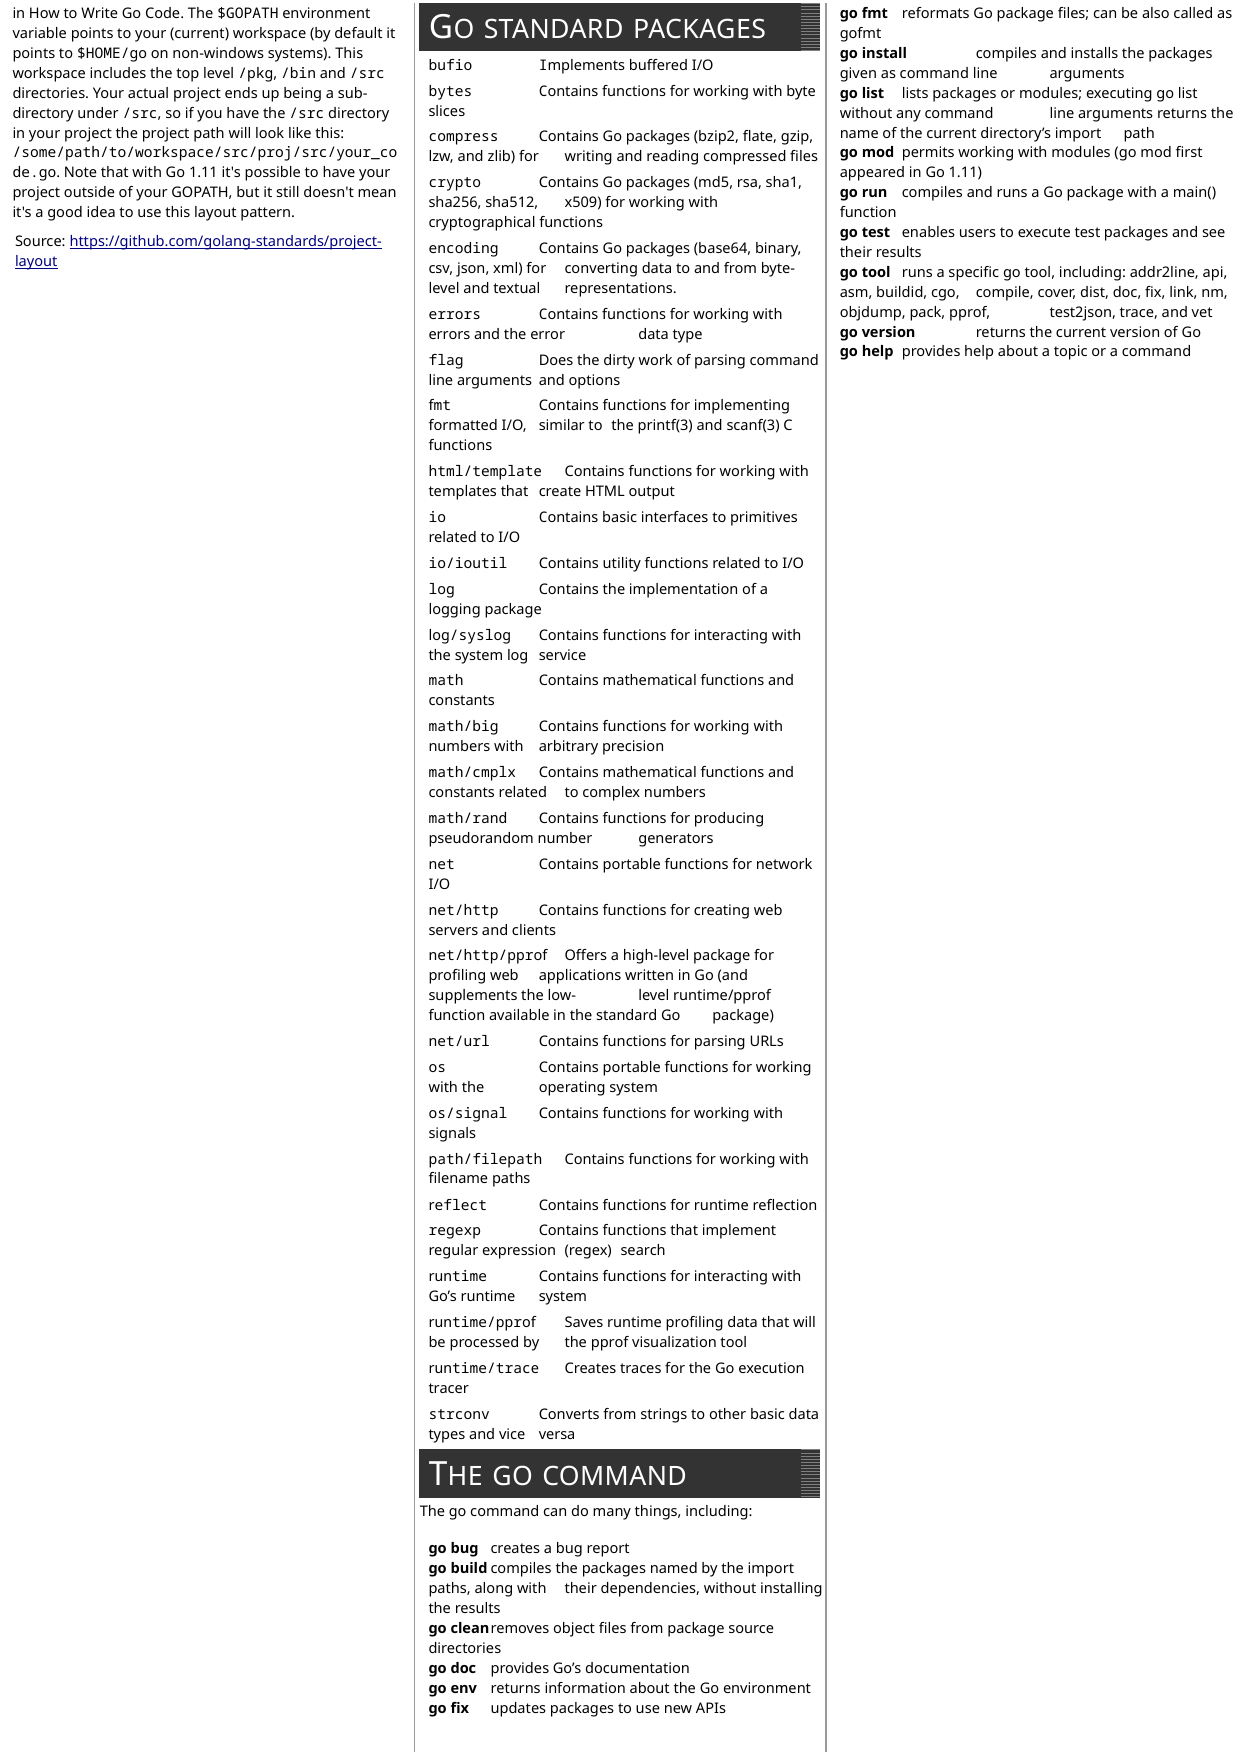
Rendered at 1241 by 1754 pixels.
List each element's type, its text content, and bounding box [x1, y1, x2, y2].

text regexp Contains functions that implement regular expression (regex) search [428, 1220, 823, 1260]
text os Contains portable functions for working with the operating system [428, 1057, 823, 1097]
text encoding Contains Go packages (base64, binary, csv, json, xml) for converting data to and from byte-level and textual representations. [428, 238, 823, 297]
text runtime Contains functions for interacting with Go’s runtime system [428, 1266, 823, 1306]
text net/http/pprof Offers a high-level package for profiling web applications written in Go (and supplements the low- level runtime/pprof function available in the standard Go package) [428, 945, 823, 1025]
text math/cmplx Contains mathematical functions and constants related to complex numbers [428, 762, 823, 802]
text errors Contains functions for working with errors and the error data type [428, 303, 823, 343]
text net Contains portable functions for network I/O [428, 853, 823, 893]
text fmt Contains functions for implementing formatted I/O, similar to the printf(3) and scanf(3) C functions [428, 395, 823, 455]
text compress Contains Go packages (bzip2, flate, gzip, lzw, and zlib) for writing and reading compressed files [428, 126, 823, 166]
text net/http Contains functions for creating web servers and clients [428, 899, 823, 939]
text go build compiles the packages named by the import paths, along with their dependencies, without installing the results [428, 1558, 823, 1618]
text go run compiles and runs a Go package with a main() function [839, 182, 1237, 222]
text io/ioutil Contains utility functions related to I/O [428, 553, 823, 572]
text go doc provides Go’s documentation [428, 1658, 823, 1677]
text go list lists packages or modules; executing go list without any command line arguments returns the name of the current directory’s import path [839, 83, 1237, 142]
text go version returns the current version of Go [839, 321, 1237, 341]
text go env returns information about the Go environment [428, 1677, 823, 1697]
text go test enables users to execute test packages and see their results [839, 222, 1237, 262]
text bytes Contains functions for working with byte slices [428, 80, 823, 120]
text crypto Contains Go packages (md5, rsa, sha1, sha256, sha512, x509) for working with cryptographical functions [428, 172, 823, 232]
text Don't confuse the project level /src directory with the /src directory Go uses for its workspaces as described in How to Write Go Code. The $GOPATH environment variable points to your (current) workspace (by default it points to $HOME/go on non-windows systems). This workspace includes the top level /pkg, /bin and /src directories. Your actual project ends up being a sub-directory under /src, so if you have the /src directory in your project the project path will look like this: /some/path/to/workspace/src/proj/src/your_code.go. Note that with Go 1.11 it's possible to have your project outside of your GOPATH, but it still doesn't mean it's a good idea to use this layout pattern. [12, 3, 403, 222]
text go install compiles and installs the packages given as command line arguments [839, 43, 1237, 83]
text flag Does the dirty work of parsing command line arguments and options [428, 349, 823, 389]
text go tool runs a specific go tool, including: addr2line, api, asm, buildid, cgo, compile, cover, dist, doc, fix, link, nm, objdump, pack, pprof, test2json, trace, and vet [839, 262, 1237, 321]
text strconv Converts from strings to other basic data types and vice versa [428, 1403, 823, 1443]
title Go standard packages [419, 3, 820, 51]
text math Contains mathematical functions and constants [428, 670, 823, 710]
text math/rand Contains functions for producing pseudorandom number generators [428, 808, 823, 847]
text Source: https://github.com/golang-standards/project-layout [15, 231, 412, 271]
text net/url Contains functions for parsing URLs [428, 1031, 823, 1051]
title The go command [419, 1449, 820, 1498]
text math/big Contains functions for working with numbers with arbitrary precision [428, 716, 823, 756]
text path/filepath Contains functions for working with filename paths [428, 1148, 823, 1188]
text The go command can do many things, including: [419, 1501, 823, 1521]
text log Contains the implementation of a logging package [428, 578, 823, 618]
text go clean removes object files from package source directories [428, 1618, 823, 1658]
text go fix updates packages to use new APIs [428, 1697, 823, 1717]
text io Contains basic interfaces to primitives related to I/O [428, 507, 823, 547]
text go help provides help about a topic or a command [839, 341, 1237, 361]
text os/signal Contains functions for working with signals [428, 1103, 823, 1142]
text reflect Contains functions for runtime reflection [428, 1194, 823, 1214]
text go fmt reformats Go package files; can be also called as gofmt [839, 3, 1237, 43]
text runtime/trace Creates traces for the Go execution tracer [428, 1358, 823, 1397]
text runtime/pprof Saves runtime profiling data that will be processed by the pprof visualization tool [428, 1312, 823, 1352]
text bufio Implements buffered I/O [428, 54, 823, 74]
text go mod permits working with modules (go mod first appeared in Go 1.11) [839, 142, 1237, 182]
text log/syslog Contains functions for interacting with the system log service [428, 624, 823, 664]
text html/template Contains functions for working with templates that create HTML output [428, 461, 823, 501]
text go bug creates a bug report [428, 1538, 823, 1558]
